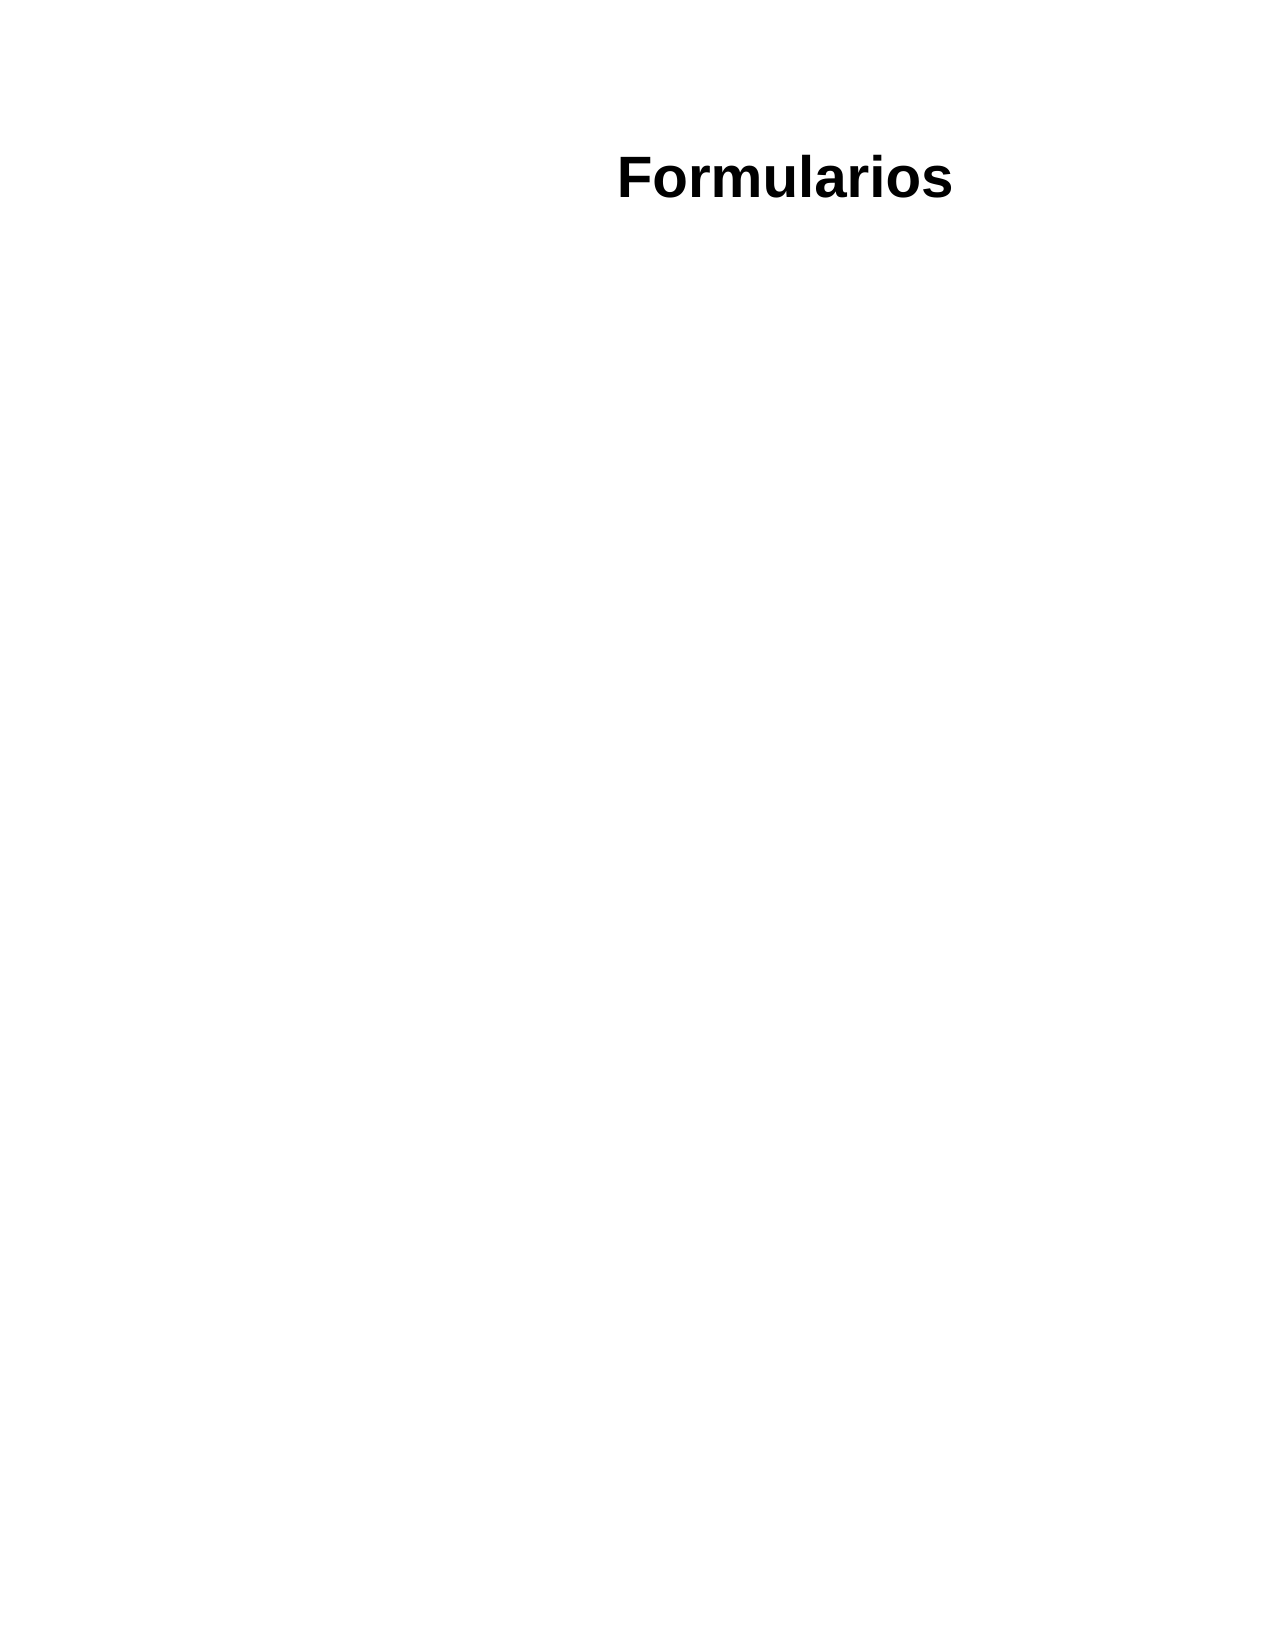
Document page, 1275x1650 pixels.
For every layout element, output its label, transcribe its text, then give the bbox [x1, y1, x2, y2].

title Formularios [118, 143, 1157, 210]
